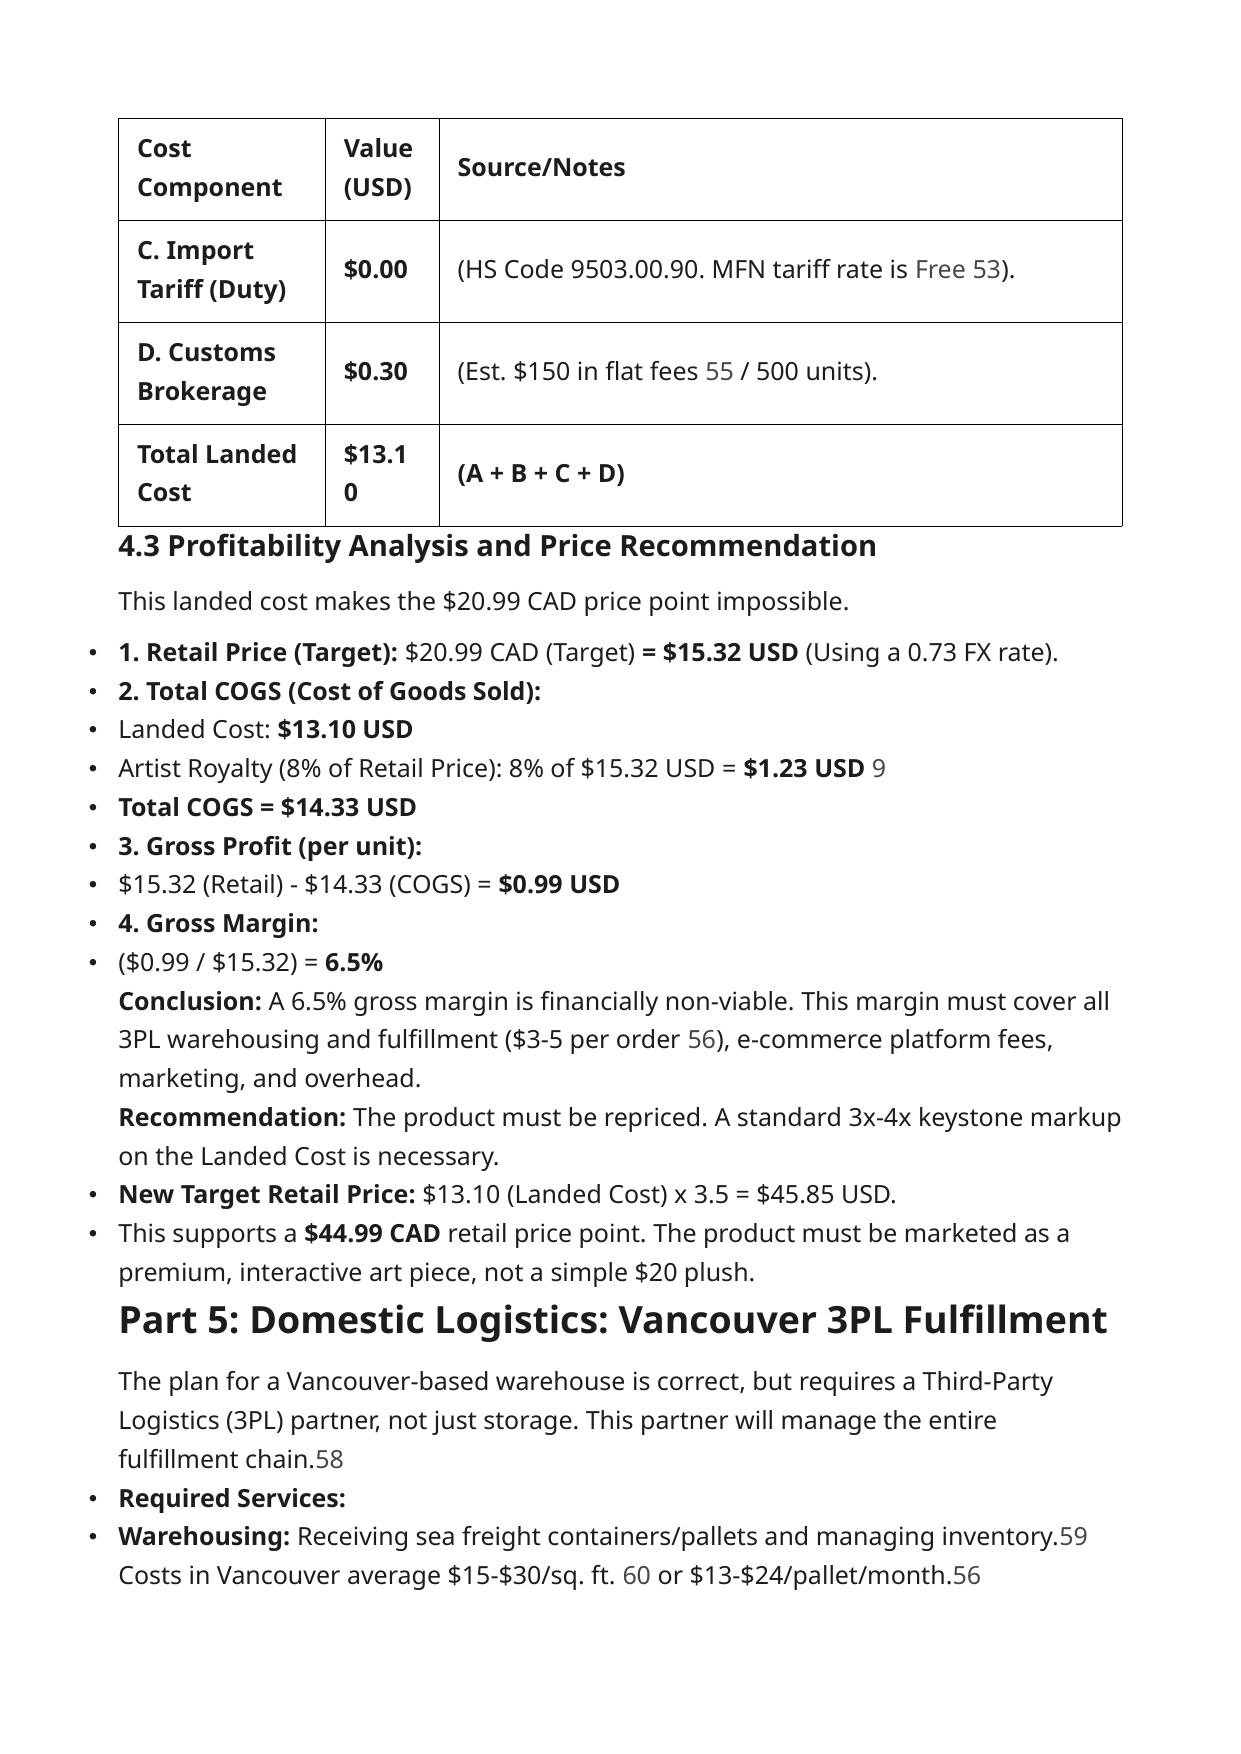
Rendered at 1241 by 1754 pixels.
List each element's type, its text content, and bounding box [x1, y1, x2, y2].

table_cell C. Import Tariff (Duty) [119, 221, 325, 322]
subtitle 4.3 Profitability Analysis and Price Recommendation [118, 527, 1122, 565]
table_cell D. Customs Brokerage [119, 323, 325, 424]
list Warehousing: Receiving sea freight containers/pallets and managing inventory.59 Costs in Vancouver average $15-$30/sq. ft. 60 or $13-$24/pallet/month.56 [118, 1519, 1122, 1592]
table_header Source/Notes [440, 119, 1122, 220]
list ($0.99 / $15.32) = 6.5% [118, 945, 1122, 979]
table_cell (Est. $150 in flat fees 55 / 500 units). [440, 323, 1122, 424]
table_cell $13.10 [326, 425, 439, 526]
list Landed Cost: $13.10 USD [118, 712, 1122, 746]
list $15.32 (Retail) - $14.33 (COGS) = $0.99 USD [118, 867, 1122, 901]
list 4. Gross Margin: [118, 906, 1122, 940]
list Total COGS = $14.33 USD [118, 790, 1122, 824]
list Required Services: [118, 1480, 1122, 1514]
list This supports a $44.99 CAD retail price point. The product must be marketed as a premium, interactive art piece, not a simple $20 plush. [118, 1216, 1122, 1289]
table_header Cost Component [119, 119, 325, 220]
text The plan for a Vancouver-based warehouse is correct, but requires a Third-Party Logistics (3PL) partner, not just storage. This partner will manage the entire fulfillment chain.58 [118, 1364, 1122, 1476]
table_cell Total Landed Cost [119, 425, 325, 526]
list 2. Total COGS (Cost of Goods Sold): [118, 673, 1122, 707]
list 1. Retail Price (Target): $20.99 CAD (Target) = $15.32 USD (Using a 0.73 FX rate). [118, 635, 1122, 669]
list 3. Gross Profit (per unit): [118, 828, 1122, 862]
table_header Value (USD) [326, 119, 439, 220]
subtitle Part 5: Domestic Logistics: Vancouver 3PL Fulfillment [118, 1293, 1122, 1344]
list New Target Retail Price: $13.10 (Landed Cost) x 3.5 = $45.85 USD. [118, 1177, 1122, 1211]
table_cell (HS Code 9503.00.90. MFN tariff rate is Free 53). [440, 221, 1122, 322]
text This landed cost makes the $20.99 CAD price point impossible. [118, 583, 1122, 617]
list Artist Royalty (8% of Retail Price): 8% of $15.32 USD = $1.23 USD 9 [118, 751, 1122, 785]
table_cell $0.30 [326, 323, 439, 424]
table_cell $0.00 [326, 221, 439, 322]
text Recommendation: The product must be repriced. A standard 3x-4x keystone markup on the Landed Cost is necessary. [118, 1100, 1122, 1172]
table_cell (A + B + C + D) [440, 425, 1122, 526]
text Conclusion: A 6.5% gross margin is financially non-viable. This margin must cover all 3PL warehousing and fulfillment ($3-5 per order 56), e-commerce platform fees, marketing, and overhead. [118, 983, 1122, 1095]
